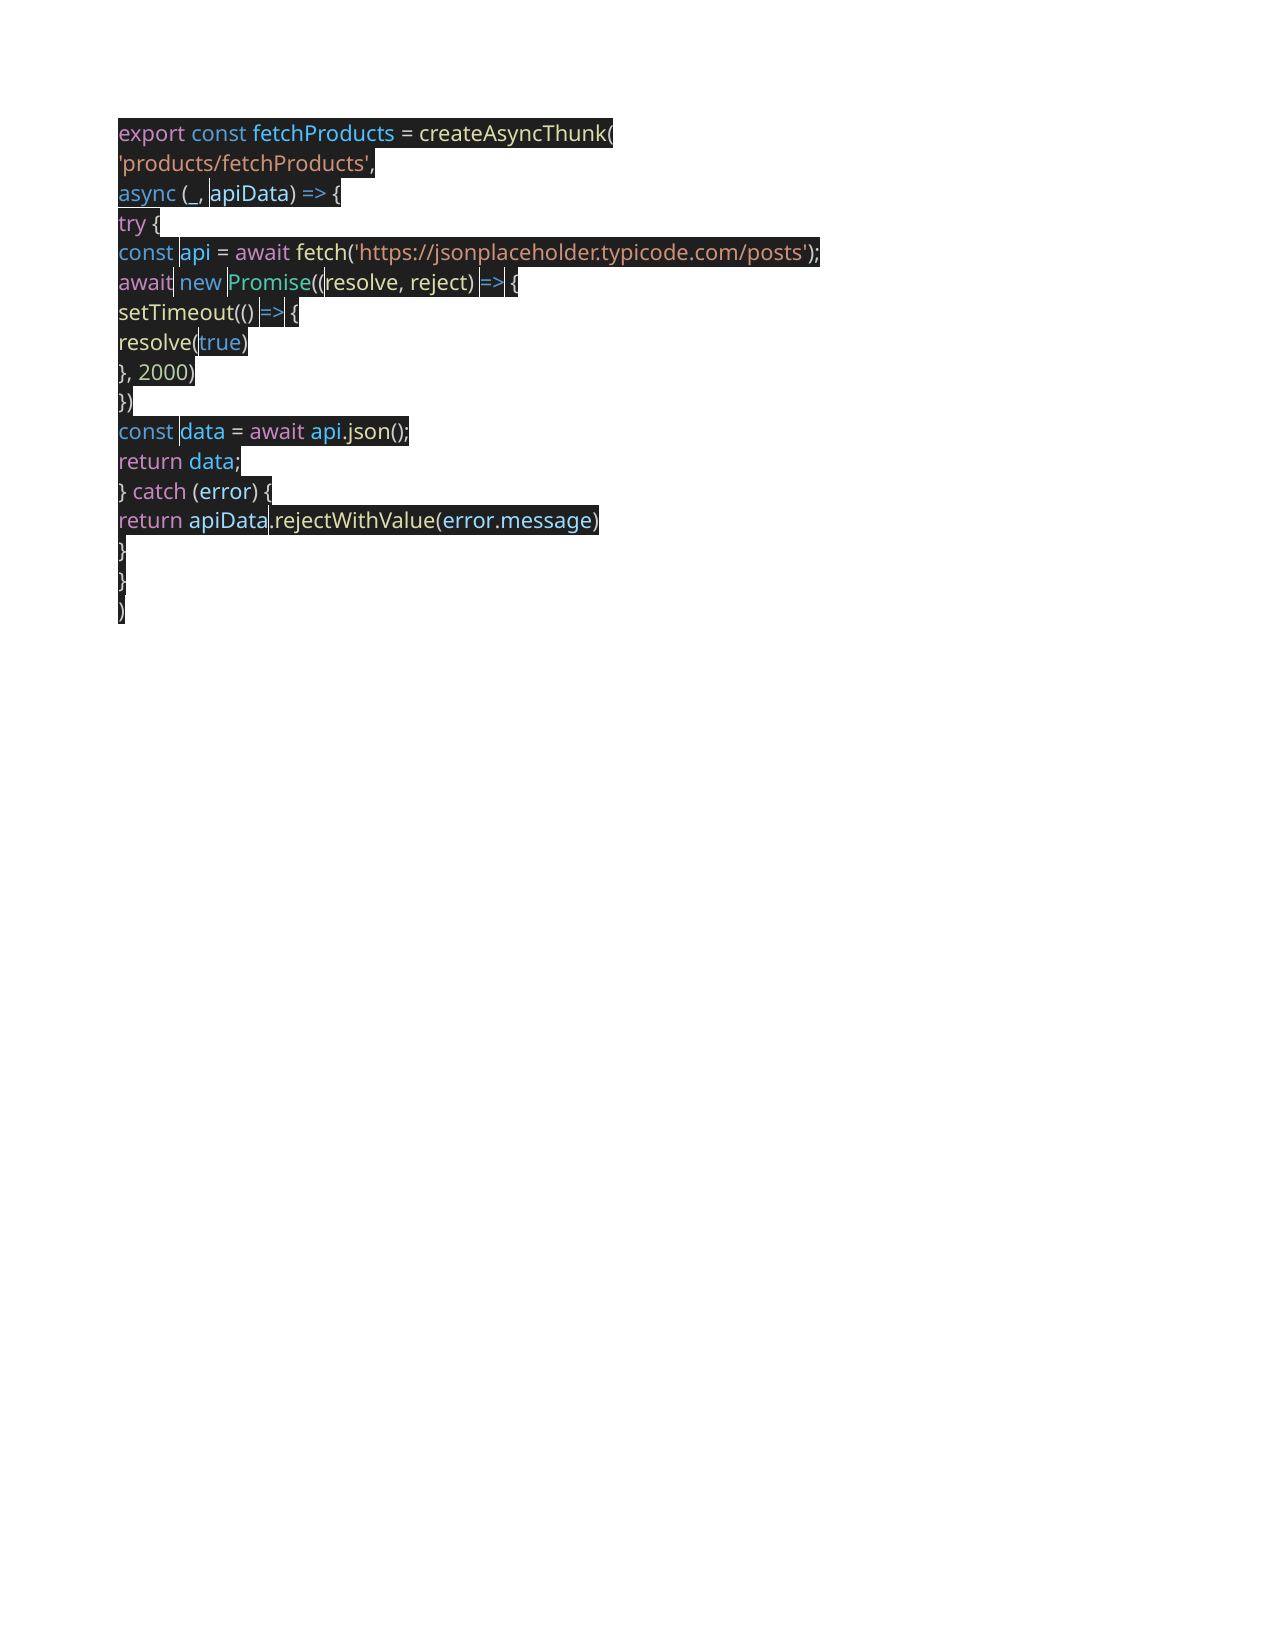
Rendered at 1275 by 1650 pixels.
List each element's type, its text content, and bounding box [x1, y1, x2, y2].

text ) [118, 595, 1157, 624]
text } [118, 535, 1157, 565]
text } [118, 565, 1157, 595]
text return apiData.rejectWithValue(error.message) [118, 505, 1157, 535]
text const api = await fetch('https://jsonplaceholder.typicode.com/posts'); [118, 237, 1157, 267]
text }) [118, 386, 1157, 416]
text return data; [118, 446, 1157, 476]
text 'products/fetchProducts', [118, 148, 1157, 178]
text try { [118, 207, 1157, 237]
text export const fetchProducts = createAsyncThunk( [118, 118, 1157, 148]
text }, 2000) [118, 356, 1157, 386]
text async (_, apiData) => { [118, 178, 1157, 207]
text resolve(true) [118, 327, 1157, 356]
text } catch (error) { [118, 476, 1157, 505]
text await new Promise((resolve, reject) => { [118, 267, 1157, 297]
text setTimeout(() => { [118, 297, 1157, 327]
text const data = await api.json(); [118, 416, 1157, 446]
